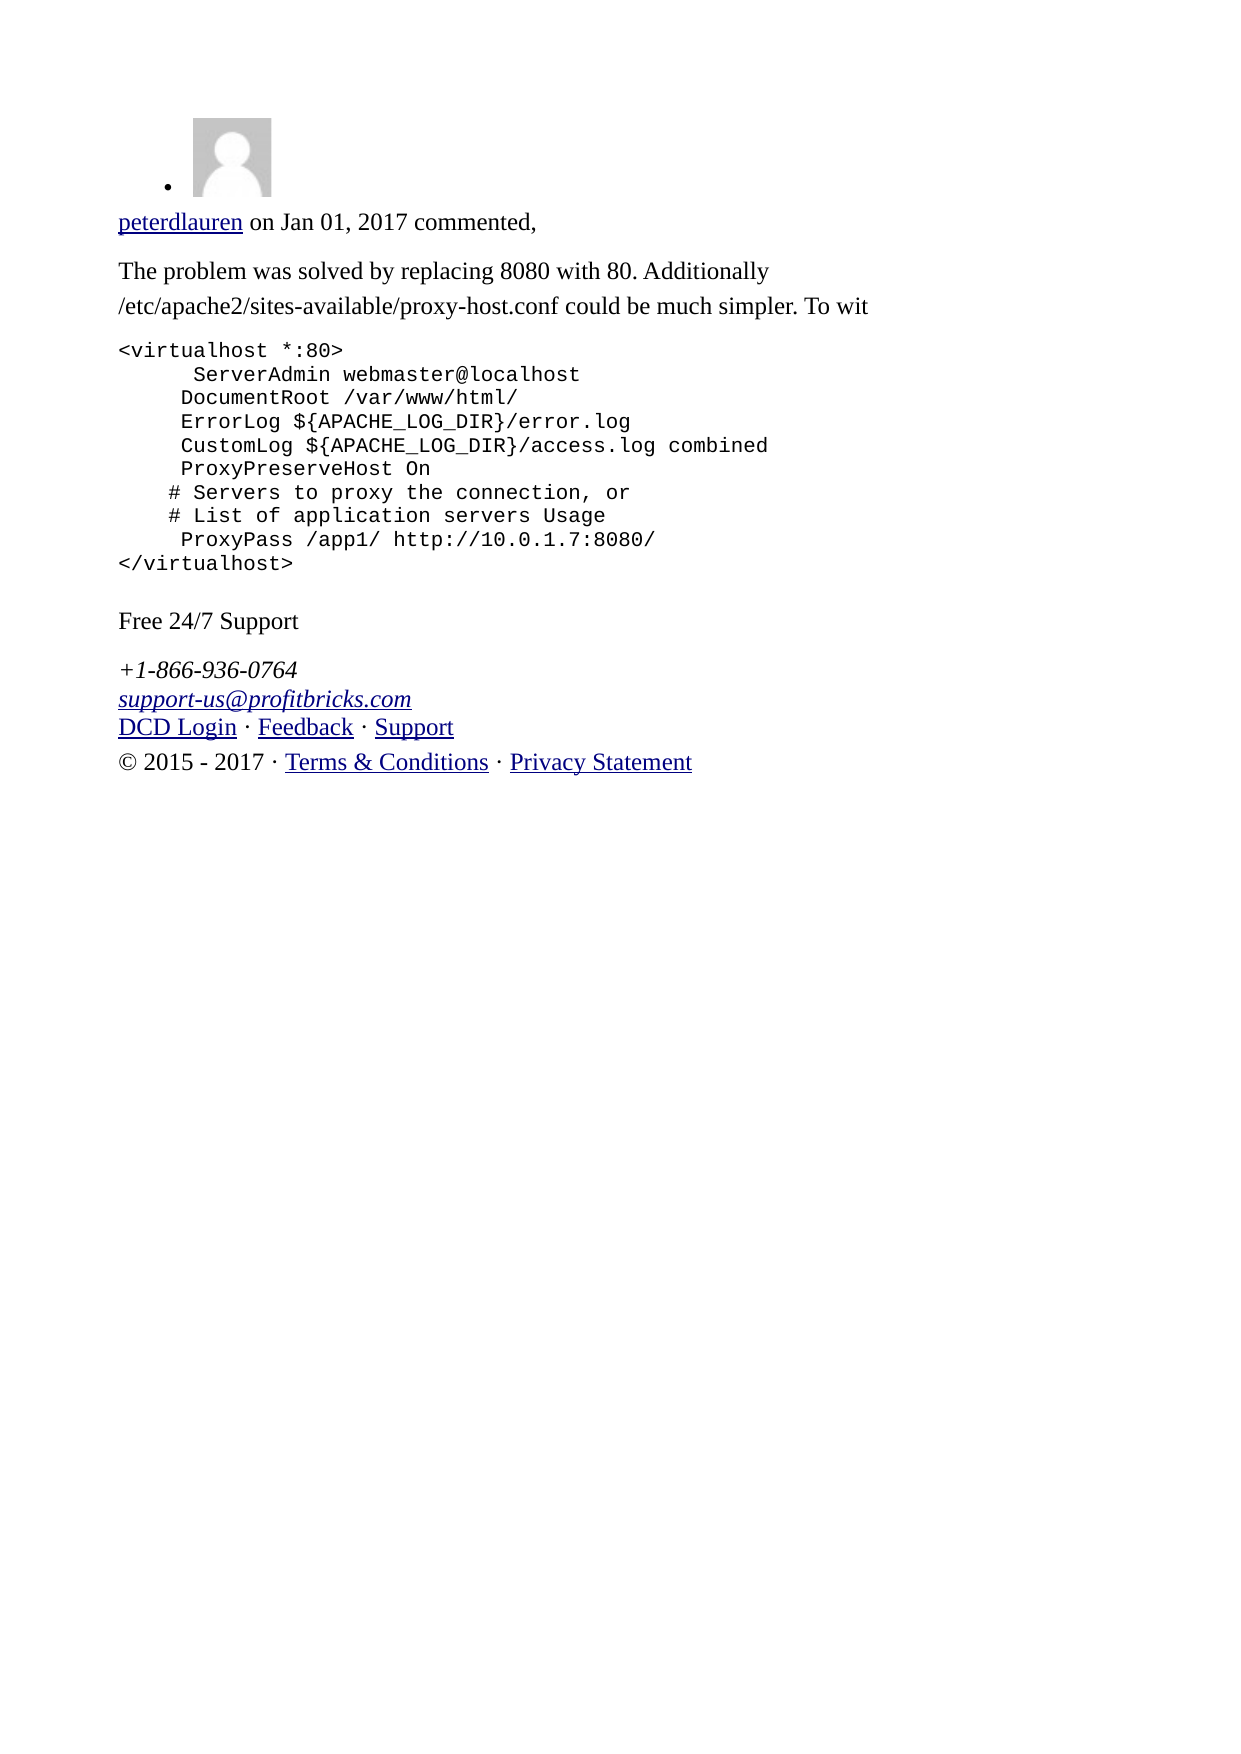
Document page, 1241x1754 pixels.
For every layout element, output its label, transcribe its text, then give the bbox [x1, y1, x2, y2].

text # Servers to proxy the connection, or [118, 482, 1122, 506]
text ProxyPass /app1/ http://10.0.1.7:8080/ [118, 529, 1122, 553]
text +1-866-936-0764 support-us@profitbricks.com [118, 655, 1122, 712]
text ProxyPreserveHost On [118, 458, 1122, 482]
text CustomLog ${APACHE_LOG_DIR}/access.log combined [118, 434, 1122, 458]
text </virtualhost> [118, 553, 1122, 576]
text DCD Login · Feedback · Support [118, 712, 1122, 741]
text <virtualhost *:80> [118, 340, 1122, 364]
text The problem was solved by replacing 8080 with 80. Additionally /etc/apache2/sites-available/proxy-host.conf could be much simpler. To wit [118, 256, 1122, 320]
text peterdlauren on Jan 01, 2017 commented, [118, 207, 1122, 236]
text DocumentRoot /var/www/html/ [118, 387, 1122, 411]
text Free 24/7 Support [118, 606, 1122, 635]
text # List of application servers Usage [118, 506, 1122, 529]
text ServerAdmin webmaster@localhost [118, 364, 1122, 387]
picture [193, 118, 272, 197]
text © 2015 - 2017 · Terms & Conditions · Privacy Statement [118, 747, 1122, 776]
text ErrorLog ${APACHE_LOG_DIR}/error.log [118, 411, 1122, 434]
